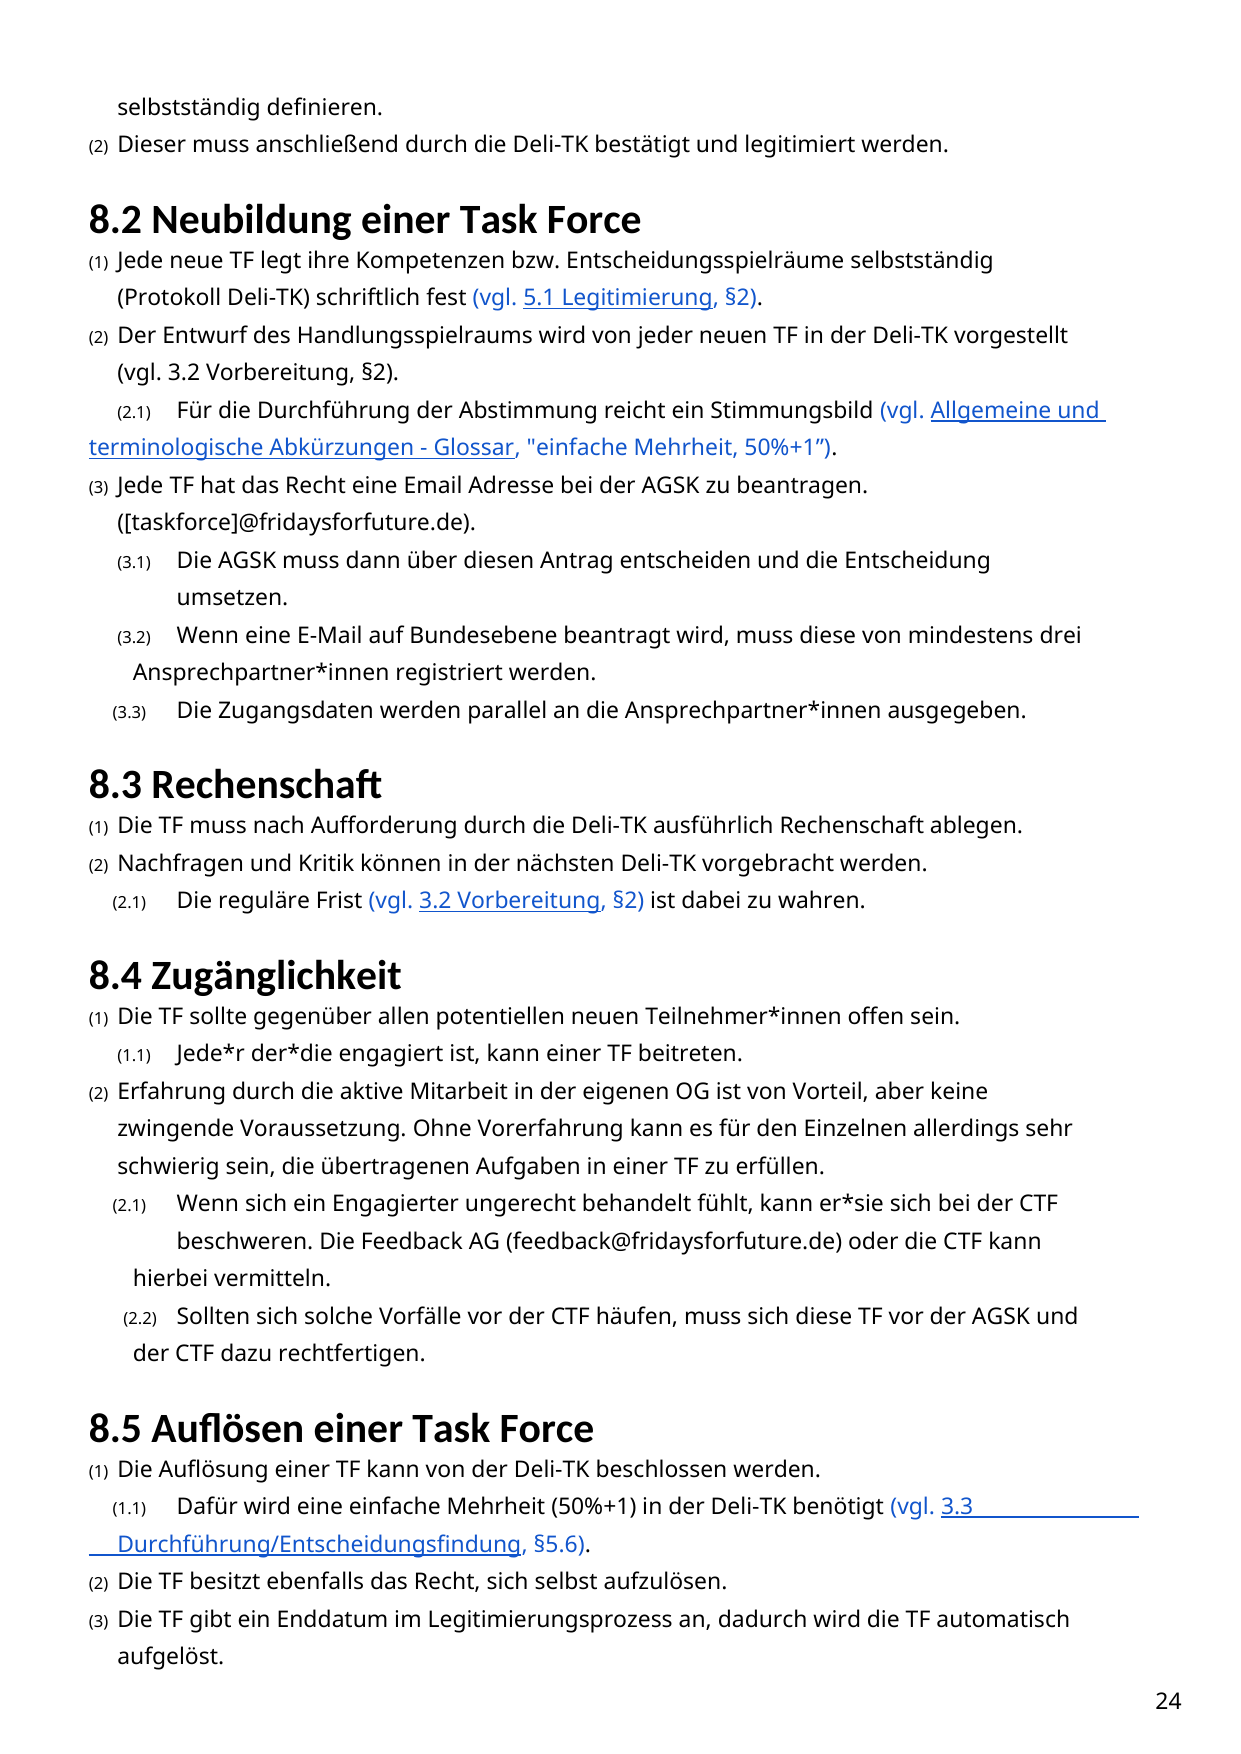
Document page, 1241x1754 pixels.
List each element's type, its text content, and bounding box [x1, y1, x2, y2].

text (2.2) Sollten sich solche Vorfälle vor der CTF häufen, muss sich diese TF vor der AGSK und der CTF dazu rechtfertigen. [88, 1300, 1181, 1368]
text (3.2) Wenn eine E-Mail auf Bundesebene beantragt wird, muss diese von mindestens drei Ansprechpartner*innen registriert werden. [88, 619, 1181, 688]
text (3) Jede TF hat das Recht eine Email Adresse bei der AGSK zu beantragen. ([taskforce]@fridaysforfuture.de). [88, 469, 1181, 538]
text (2) Der Entwurf des Handlungsspielraums wird von jeder neuen TF in der Deli-TK vorgestellt (vgl. 3.2 Vorbereitung, §2). [88, 319, 1181, 388]
text (3.3) Die Zugangsdaten werden parallel an die Ansprechpartner*innen ausgegeben. [88, 694, 1181, 725]
text (3.1) Die AGSK muss dann über diesen Antrag entscheiden und die Entscheidung umsetzen. [88, 544, 1181, 613]
text (2) Die TF besitzt ebenfalls das Recht, sich selbst aufzulösen. [88, 1565, 1181, 1596]
text (2) Nachfragen und Kritik können in der nächsten Deli-TK vorgebracht werden. [88, 847, 1181, 878]
text (1) Die TF sollte gegenüber allen potentiellen neuen Teilnehmer*innen offen sein. [88, 1000, 1181, 1031]
text (2.1) Die reguläre Frist (vgl. 3.2 Vorbereitung, §2) ist dabei zu wahren. [88, 884, 1181, 916]
text (1) Die Auflösung einer TF kann von der Deli-TK beschlossen werden. [88, 1453, 1181, 1484]
subtitle 8.3 Rechenschaft [88, 758, 1181, 809]
text (1) Jede neue TF legt ihre Kompetenzen bzw. Entscheidungsspielräume selbstständig (Protokoll Deli-TK) schriftlich fest (vgl. 5.1 Legitimierung, §2). [88, 244, 1181, 313]
subtitle 8.5 Auflösen einer Task Force [88, 1402, 1181, 1453]
text (1.1) Dafür wird eine einfache Mehrheit (50%+1) in der Deli-TK benötigt (vgl. 3.3 Durchführung/Entscheidungsfindung, §5.6). [88, 1490, 1181, 1559]
text (2) Dieser muss anschließend durch die Deli-TK bestätigt und legitimiert werden. [88, 128, 1181, 160]
subtitle 8.2 Neubildung einer Task Force [88, 193, 1181, 244]
text (1.1) Jede*r der*die engagiert ist, kann einer TF beitreten. [88, 1037, 1181, 1068]
text (2) Erfahrung durch die aktive Mitarbeit in der eigenen OG ist von Vorteil, aber keine zwingende Voraussetzung. Ohne Vorerfahrung kann es für den Einzelnen allerdings sehr schwierig sein, die übertragenen Aufgaben in einer TF zu erfüllen. [88, 1075, 1181, 1181]
subtitle 8.4 Zugänglichkeit [88, 949, 1181, 1000]
text (1) Die TF muss nach Aufforderung durch die Deli-TK ausführlich Rechenschaft ablegen. [88, 809, 1181, 841]
text (2.1) Für die Durchführung der Abstimmung reicht ein Stimmungsbild (vgl. Allgemeine und terminologische Abkürzungen - Glossar, "einfache Mehrheit, 50%+1”). [88, 394, 1181, 463]
text selbstständig definieren. [88, 91, 1181, 122]
text (3) Die TF gibt ein Enddatum im Legitimierungsprozess an, dadurch wird die TF automatisch aufgelöst. [88, 1603, 1181, 1671]
text (2.1) Wenn sich ein Engagierter ungerecht behandelt fühlt, kann er*sie sich bei der CTF beschweren. Die Feedback AG (feedback@fridaysforfuture.de) oder die CTF kann hierbei vermitteln. [88, 1187, 1181, 1293]
